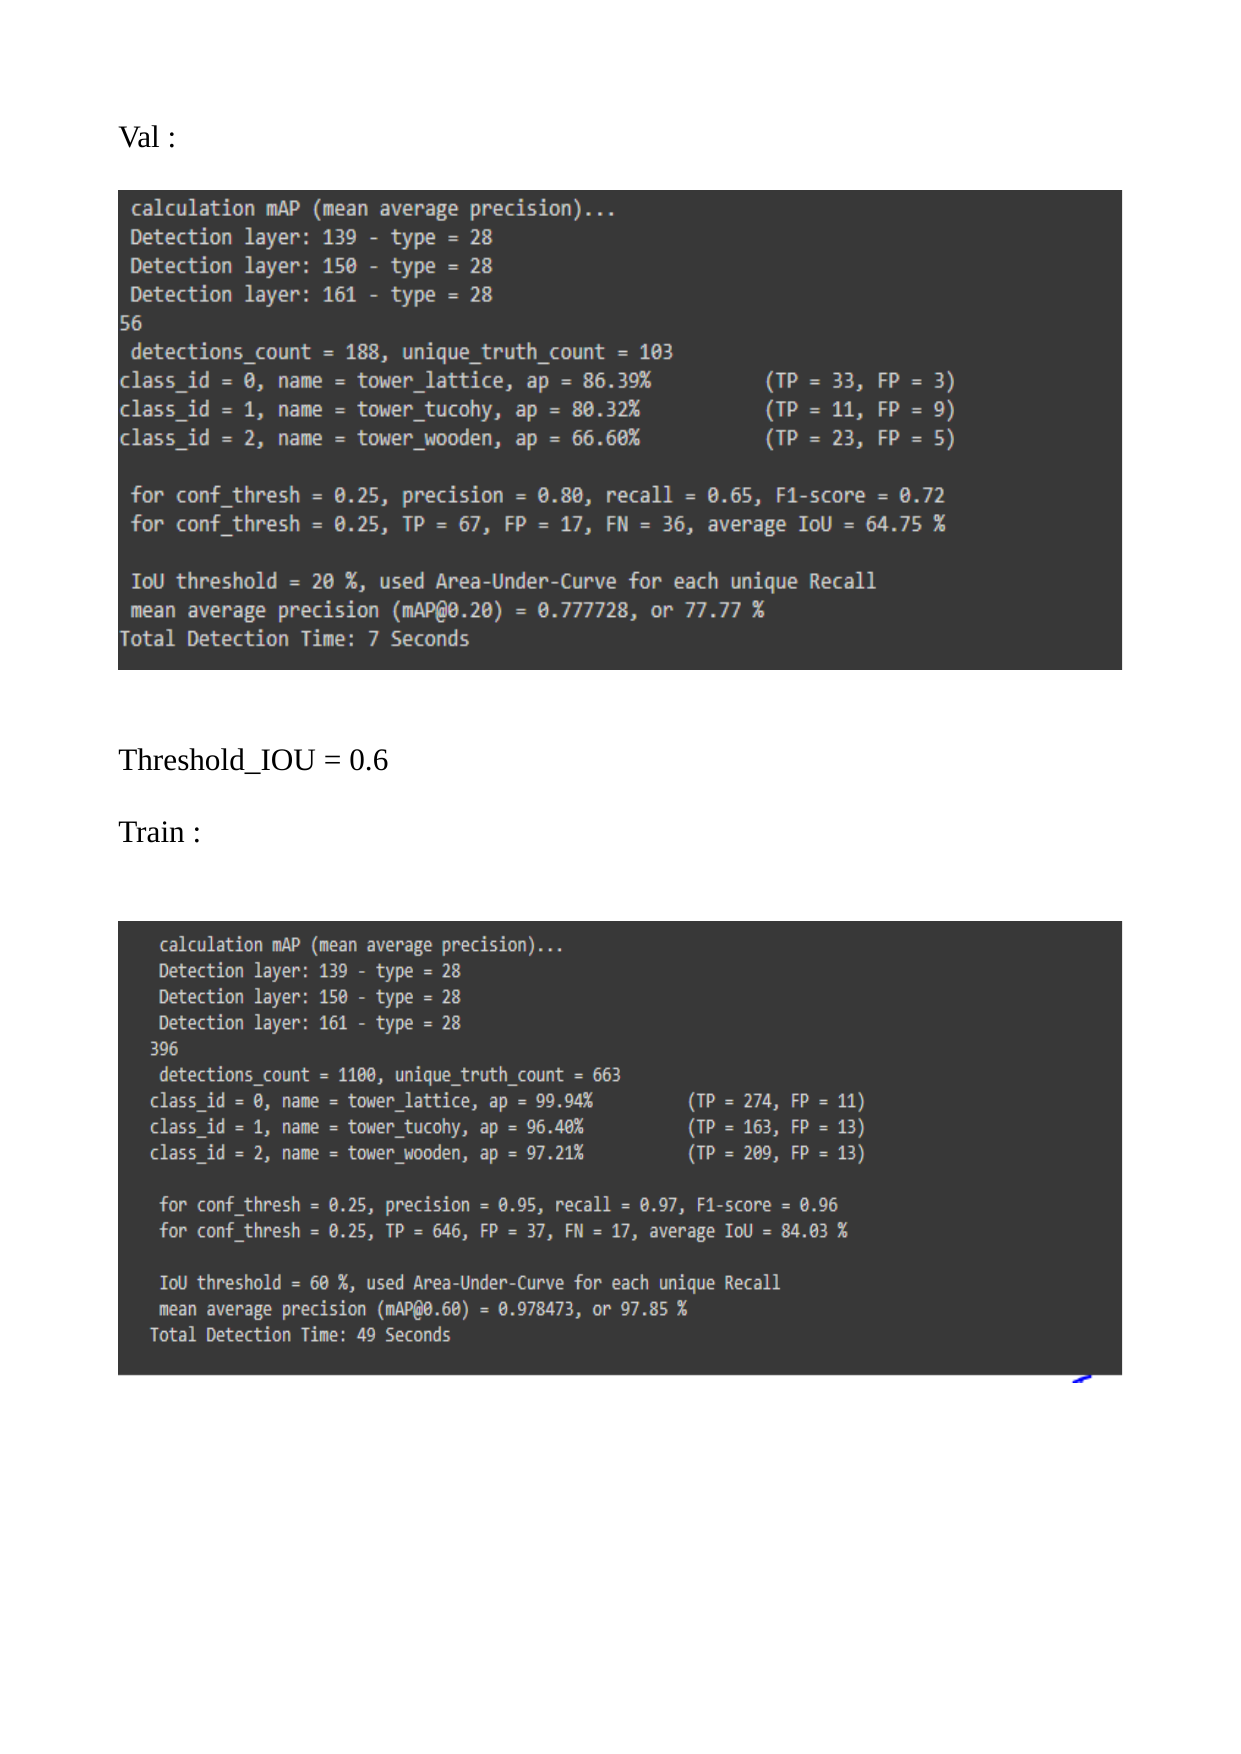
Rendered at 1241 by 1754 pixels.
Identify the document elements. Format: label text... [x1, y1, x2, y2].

text Train : [118, 813, 1122, 849]
text Val : [118, 118, 1122, 154]
picture [118, 921, 1123, 1383]
text Threshold_IOU = 0.6 [118, 742, 1122, 778]
picture [118, 190, 1123, 670]
